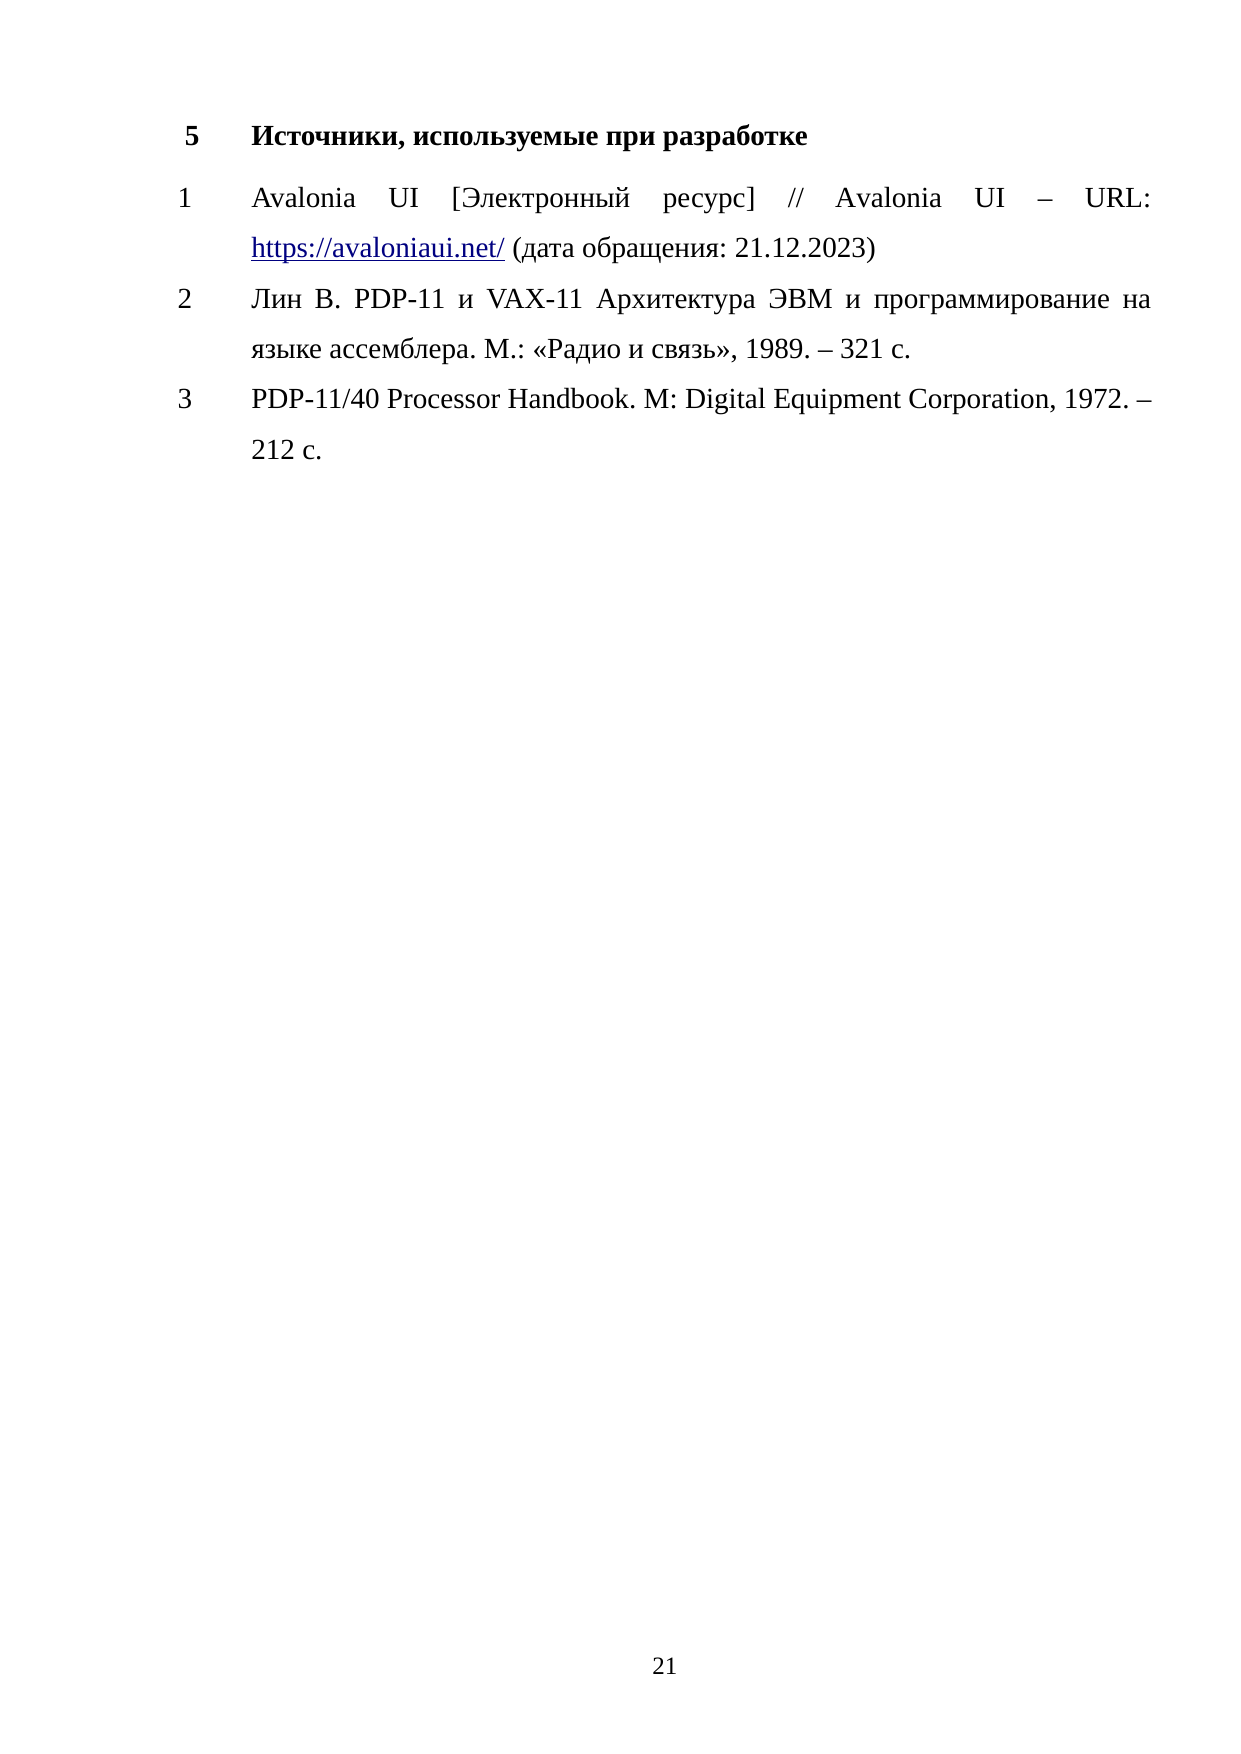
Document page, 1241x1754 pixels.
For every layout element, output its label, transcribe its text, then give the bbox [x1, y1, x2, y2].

subtitle Источники, используемые при разработке [177, 118, 1152, 152]
list Лин В. PDP-11 и VAX-11 Архитектура ЭВМ и программирование на языке ассемблера. М.: «Радио и связь», 1989. – 321 с. [177, 281, 1152, 365]
list Avalonia UI [Электронный ресурс] // Avalonia UI – URL: https://avaloniaui.net/ (дата обращения: 21.12.2023) [177, 180, 1152, 264]
list PDP-11/40 Processor Handbook. M: Digital Equipment Corporation, 1972. – 212 с. [177, 381, 1152, 465]
